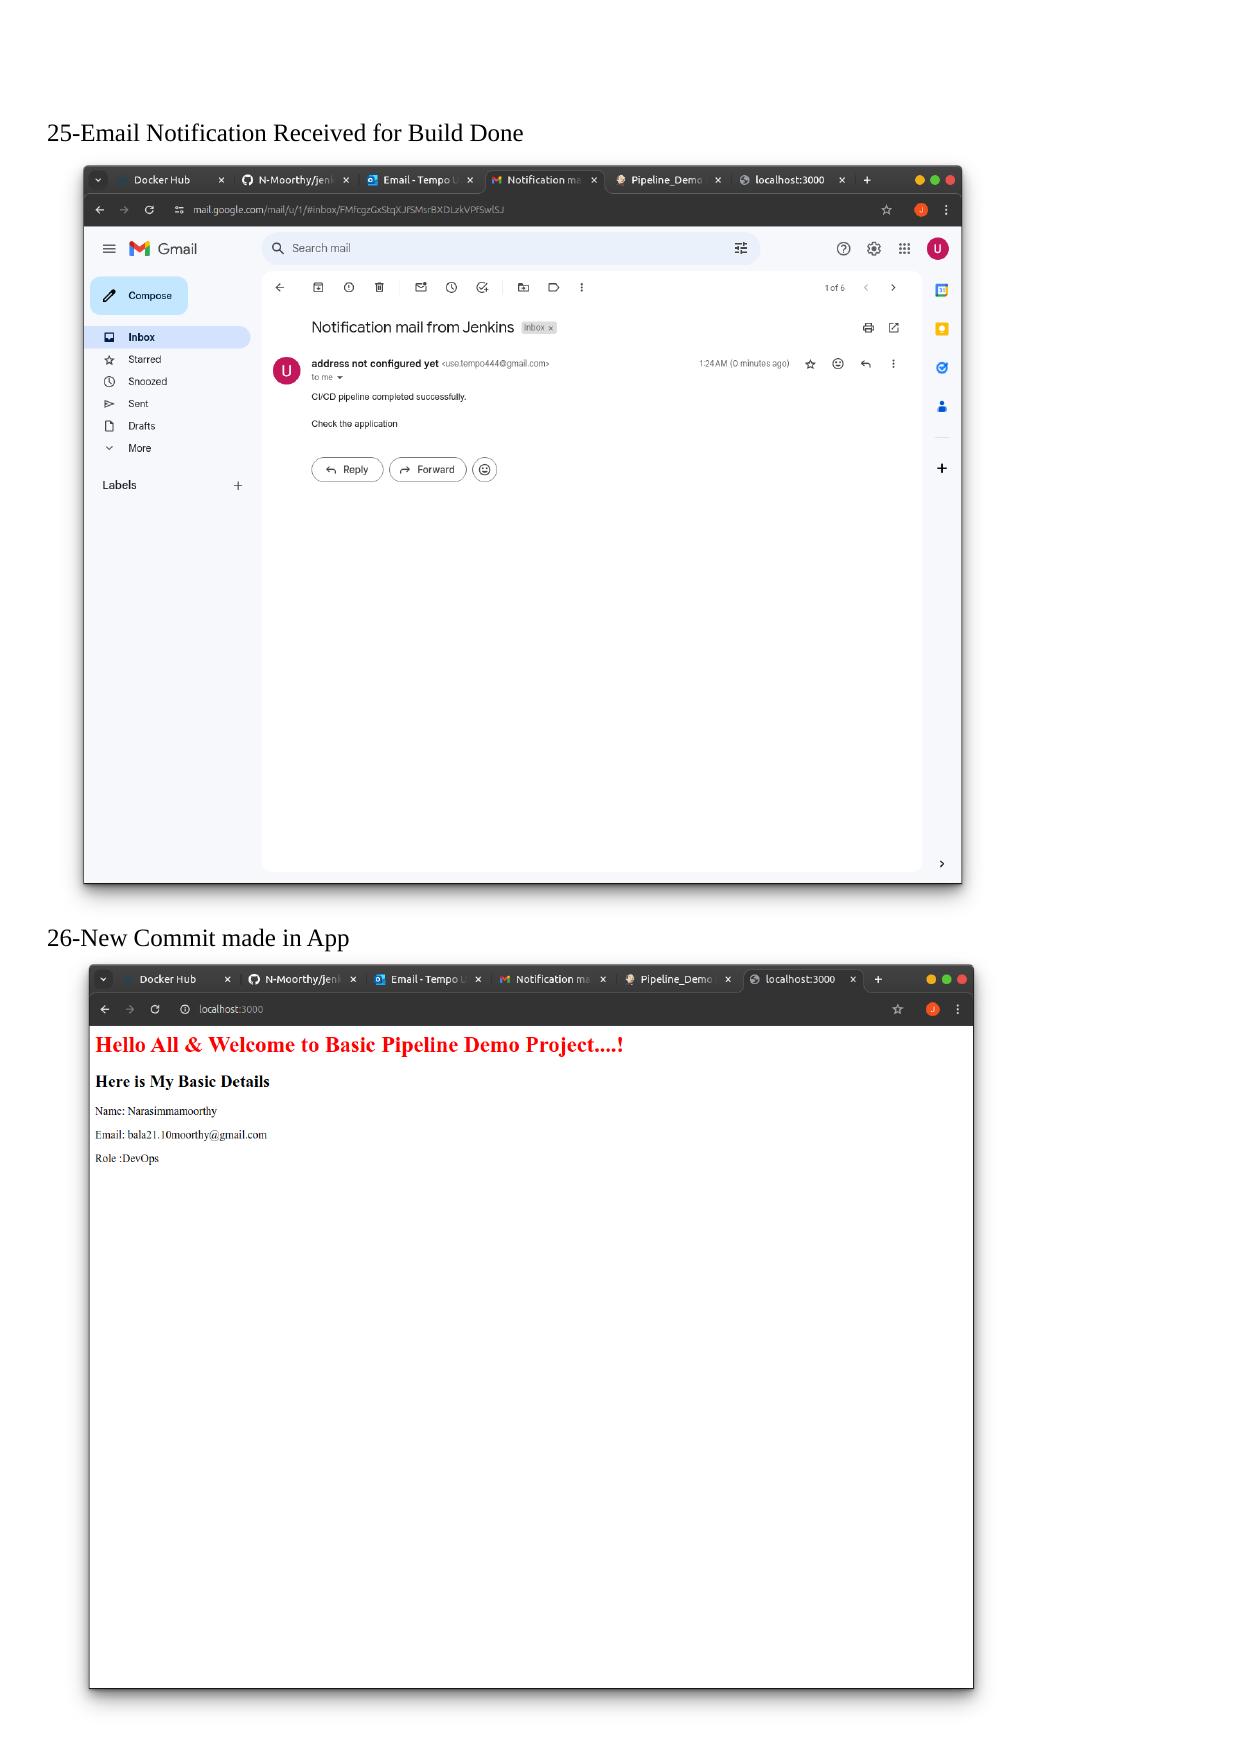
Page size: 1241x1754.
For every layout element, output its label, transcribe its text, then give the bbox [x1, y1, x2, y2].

picture [59, 152, 986, 919]
text 26-New Commit made in App [47, 923, 1200, 952]
text 25-Email Notification Received for Build Done [47, 118, 1200, 147]
picture [64, 951, 998, 1724]
